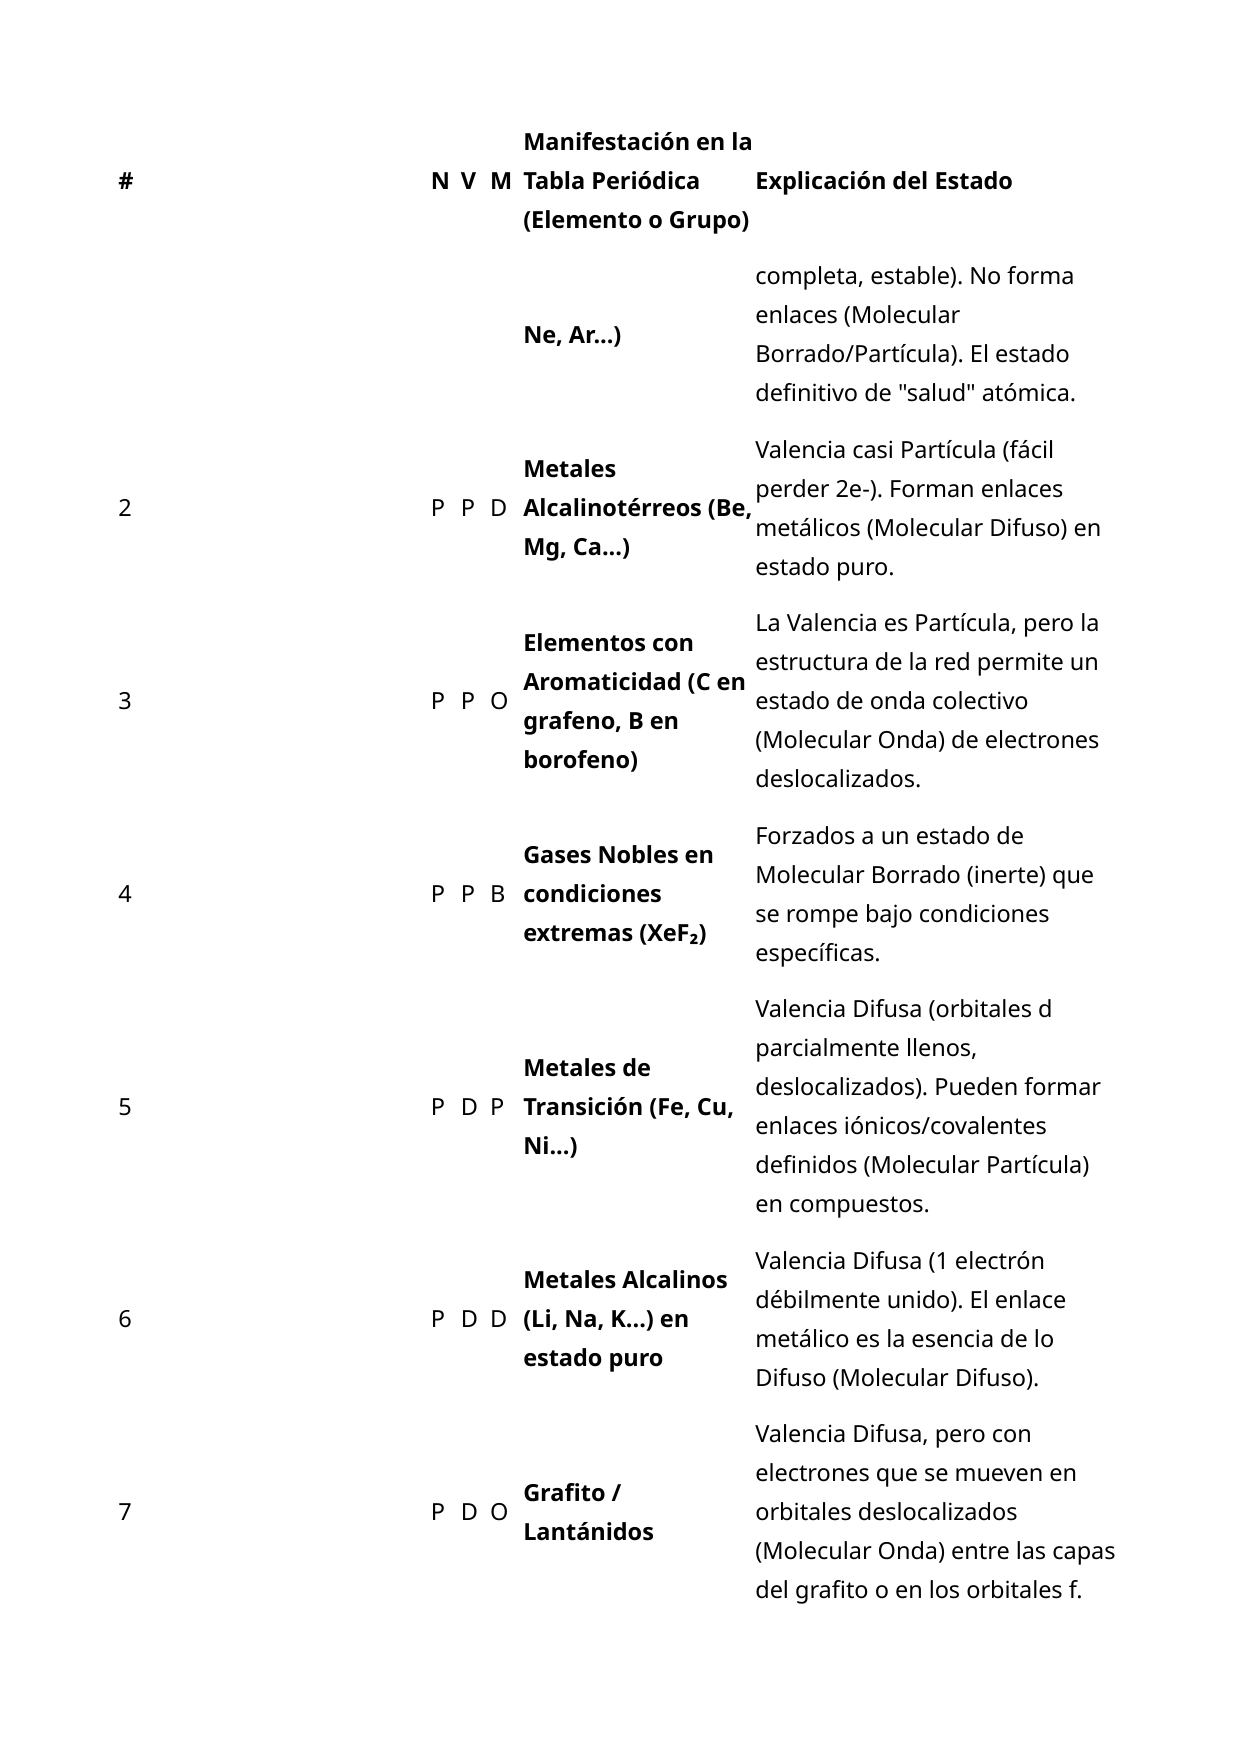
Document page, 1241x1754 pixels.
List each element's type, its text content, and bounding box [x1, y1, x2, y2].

table_cell Valencia casi Partícula (fácil perder 2e-). Forman enlaces metálicos (Molecular Difuso) en estado puro. [755, 426, 1122, 598]
table_cell [118, 253, 431, 424]
table_cell P [461, 600, 490, 810]
table_cell D [461, 1237, 490, 1409]
table_cell P [431, 426, 461, 598]
table_header Explicación del Estado [755, 118, 1122, 251]
table_cell Elementos con Aromaticidad (C en grafeno, B en borofeno) [523, 600, 755, 810]
table_header M [490, 118, 523, 251]
table_cell Ne, Ar...) [523, 253, 755, 424]
table_cell Valencia Difusa (1 electrón débilmente unido). El enlace metálico es la esencia de lo Difuso (Molecular Difuso). [755, 1237, 1122, 1409]
table_cell P [431, 1410, 461, 1621]
table_cell Valencia Difusa (orbitales d parcialmente llenos, deslocalizados). Pueden formar enlaces iónicos/covalentes definidos (Molecular Partícula) en compuestos. [755, 985, 1122, 1235]
table_cell Gases Nobles en condiciones extremas (XeF₂) [523, 812, 755, 984]
table_cell 4 [118, 812, 431, 984]
table_cell B [490, 812, 523, 984]
table_cell [431, 253, 461, 424]
table_cell Valencia Difusa, pero con electrones que se mueven en orbitales deslocalizados (Molecular Onda) entre las capas del grafito o en los orbitales f. [755, 1410, 1122, 1621]
table_cell completa, estable). No forma enlaces (Molecular Borrado/Partícula). El estado definitivo de "salud" atómica. [755, 253, 1122, 424]
table_header V [461, 118, 490, 251]
table_cell Metales Alcalinos (Li, Na, K...) en estado puro [523, 1237, 755, 1409]
table_cell D [461, 985, 490, 1235]
table_cell O [490, 1410, 523, 1621]
table_cell [490, 253, 523, 424]
table_header Manifestación en la Tabla Periódica (Elemento o Grupo) [523, 118, 755, 251]
table_header N [431, 118, 461, 251]
table_cell Metales Alcalinotérreos (Be, Mg, Ca...) [523, 426, 755, 598]
table_cell La Valencia es Partícula, pero la estructura de la red permite un estado de onda colectivo (Molecular Onda) de electrones deslocalizados. [755, 600, 1122, 810]
table_cell O [490, 600, 523, 810]
table_cell P [431, 1237, 461, 1409]
table_cell 2 [118, 426, 431, 598]
table_cell D [461, 1410, 490, 1621]
table_cell Metales de Transición (Fe, Cu, Ni...) [523, 985, 755, 1235]
table_cell Forzados a un estado de Molecular Borrado (inerte) que se rompe bajo condiciones específicas. [755, 812, 1122, 984]
table_cell [461, 253, 490, 424]
table_cell D [490, 426, 523, 598]
table_cell P [431, 600, 461, 810]
table_cell Grafito / Lantánidos [523, 1410, 755, 1621]
table_cell P [431, 812, 461, 984]
table_cell P [431, 985, 461, 1235]
table_cell D [490, 1237, 523, 1409]
table_cell P [461, 812, 490, 984]
table_header # [118, 118, 431, 251]
table_cell 6 [118, 1237, 431, 1409]
table_cell 3 [118, 600, 431, 810]
table_cell P [490, 985, 523, 1235]
table_cell P [461, 426, 490, 598]
table_cell 7 [118, 1410, 431, 1621]
table_cell 5 [118, 985, 431, 1235]
